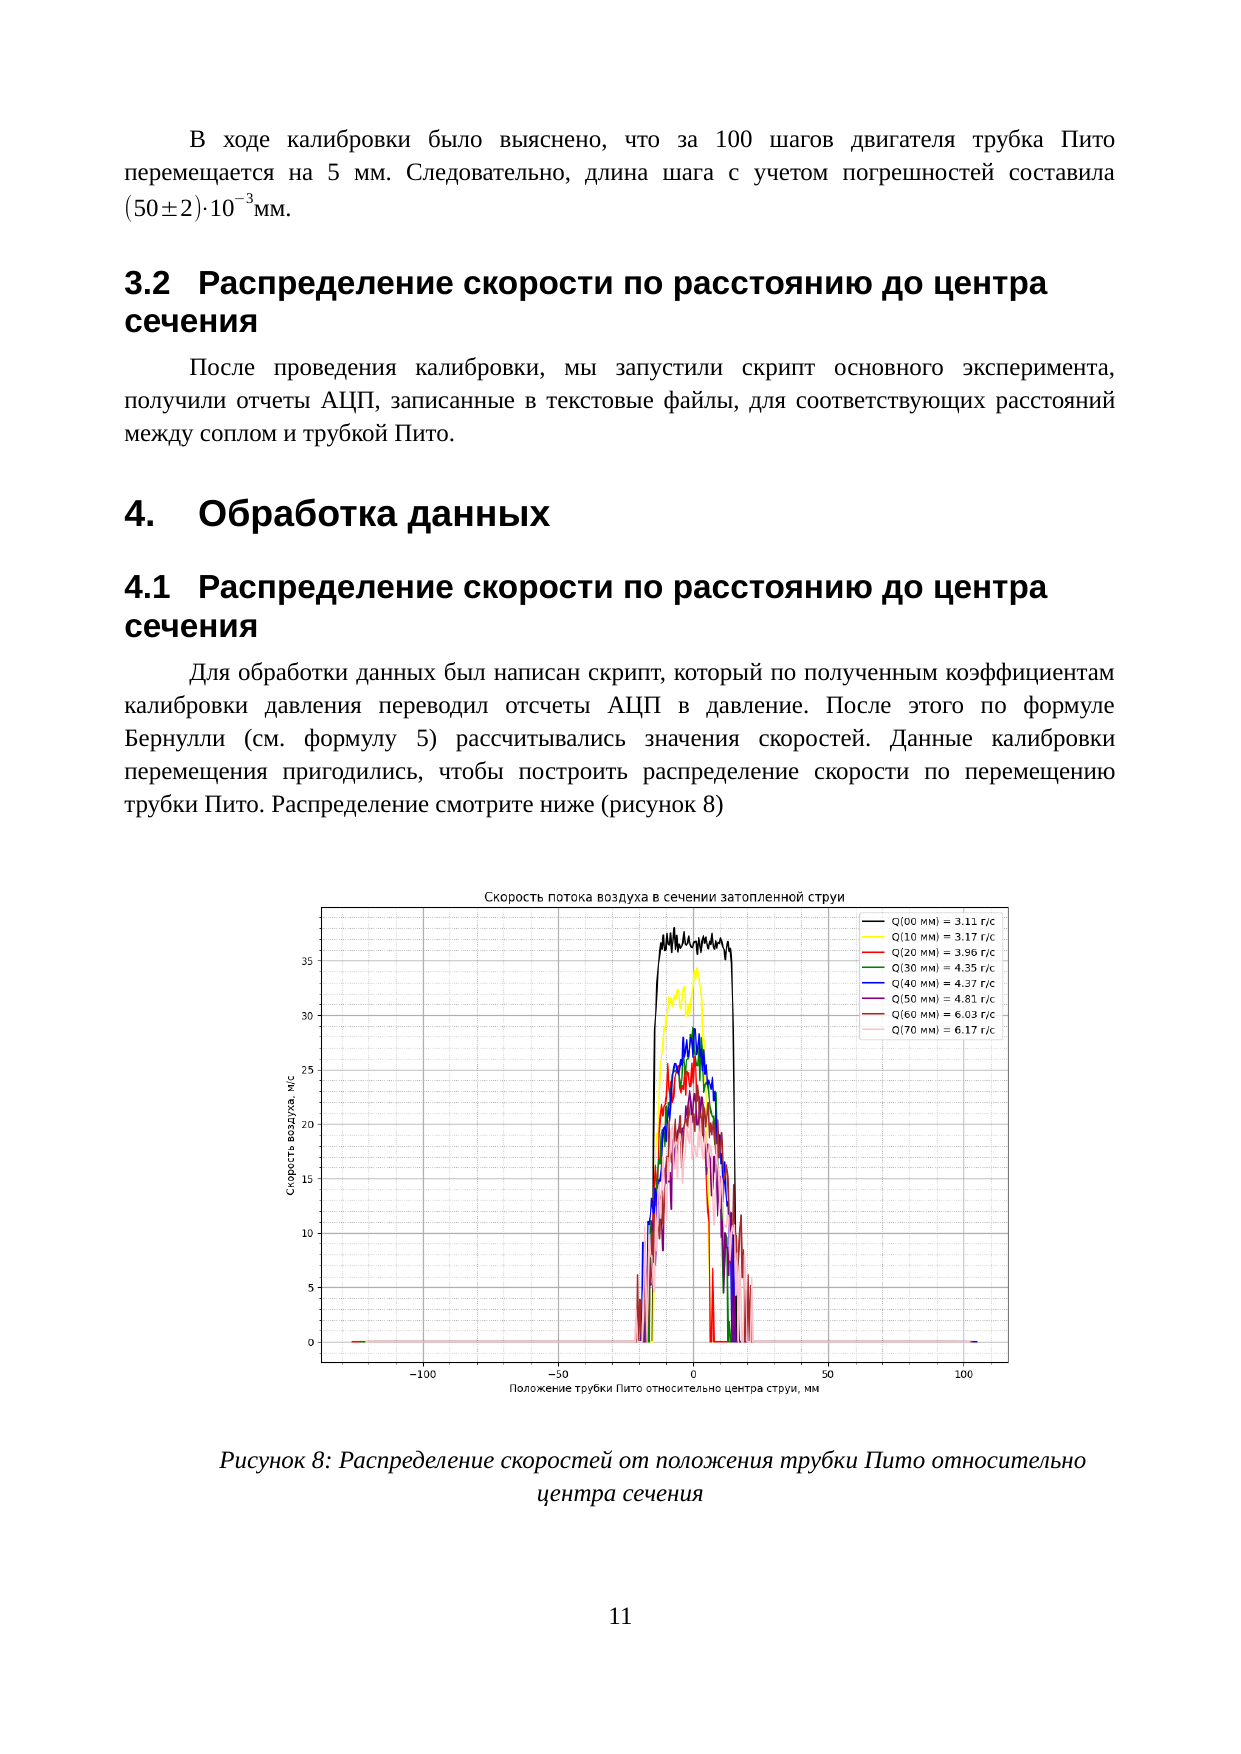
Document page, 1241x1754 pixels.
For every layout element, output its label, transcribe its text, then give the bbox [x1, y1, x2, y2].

picture [210, 836, 1096, 1427]
subtitle Распределение скорости по расстоянию до центра сечения [124, 263, 1116, 340]
subtitle Распределение скорости по расстоянию до центра сечения [124, 567, 1116, 644]
text Для обработки данных был написан скрипт, который по полученным коэффициентам калибровки давления переводил отсчеты АЦП в давление. После этого по формуле Бернулли (см. формулу 5) рассчитывались значения скоростей. Данные калибровки перемещения пригодились, чтобы построить распределение скорости по перемещению трубки Пито. Распределение смотрите ниже (рисунок 8) [124, 657, 1116, 817]
subtitle Обработка данных [124, 491, 1116, 534]
text После проведения калибровки, мы запустили скрипт основного эксперимента, получили отчеты АЦП, записанные в текстовые файлы, для соответствующих расстояний между соплом и трубкой Пито. [124, 352, 1116, 447]
text Рисунок 8: Распределение скоростей от положения трубки Пито относительно центра сечения [124, 1445, 1116, 1507]
text В ходе калибровки было выяснено, что за 100 шагов двигателя трубка Пито перемещается на 5 мм. Следовательно, длина шага с учетом погрешностей составила мм. [124, 124, 1116, 223]
